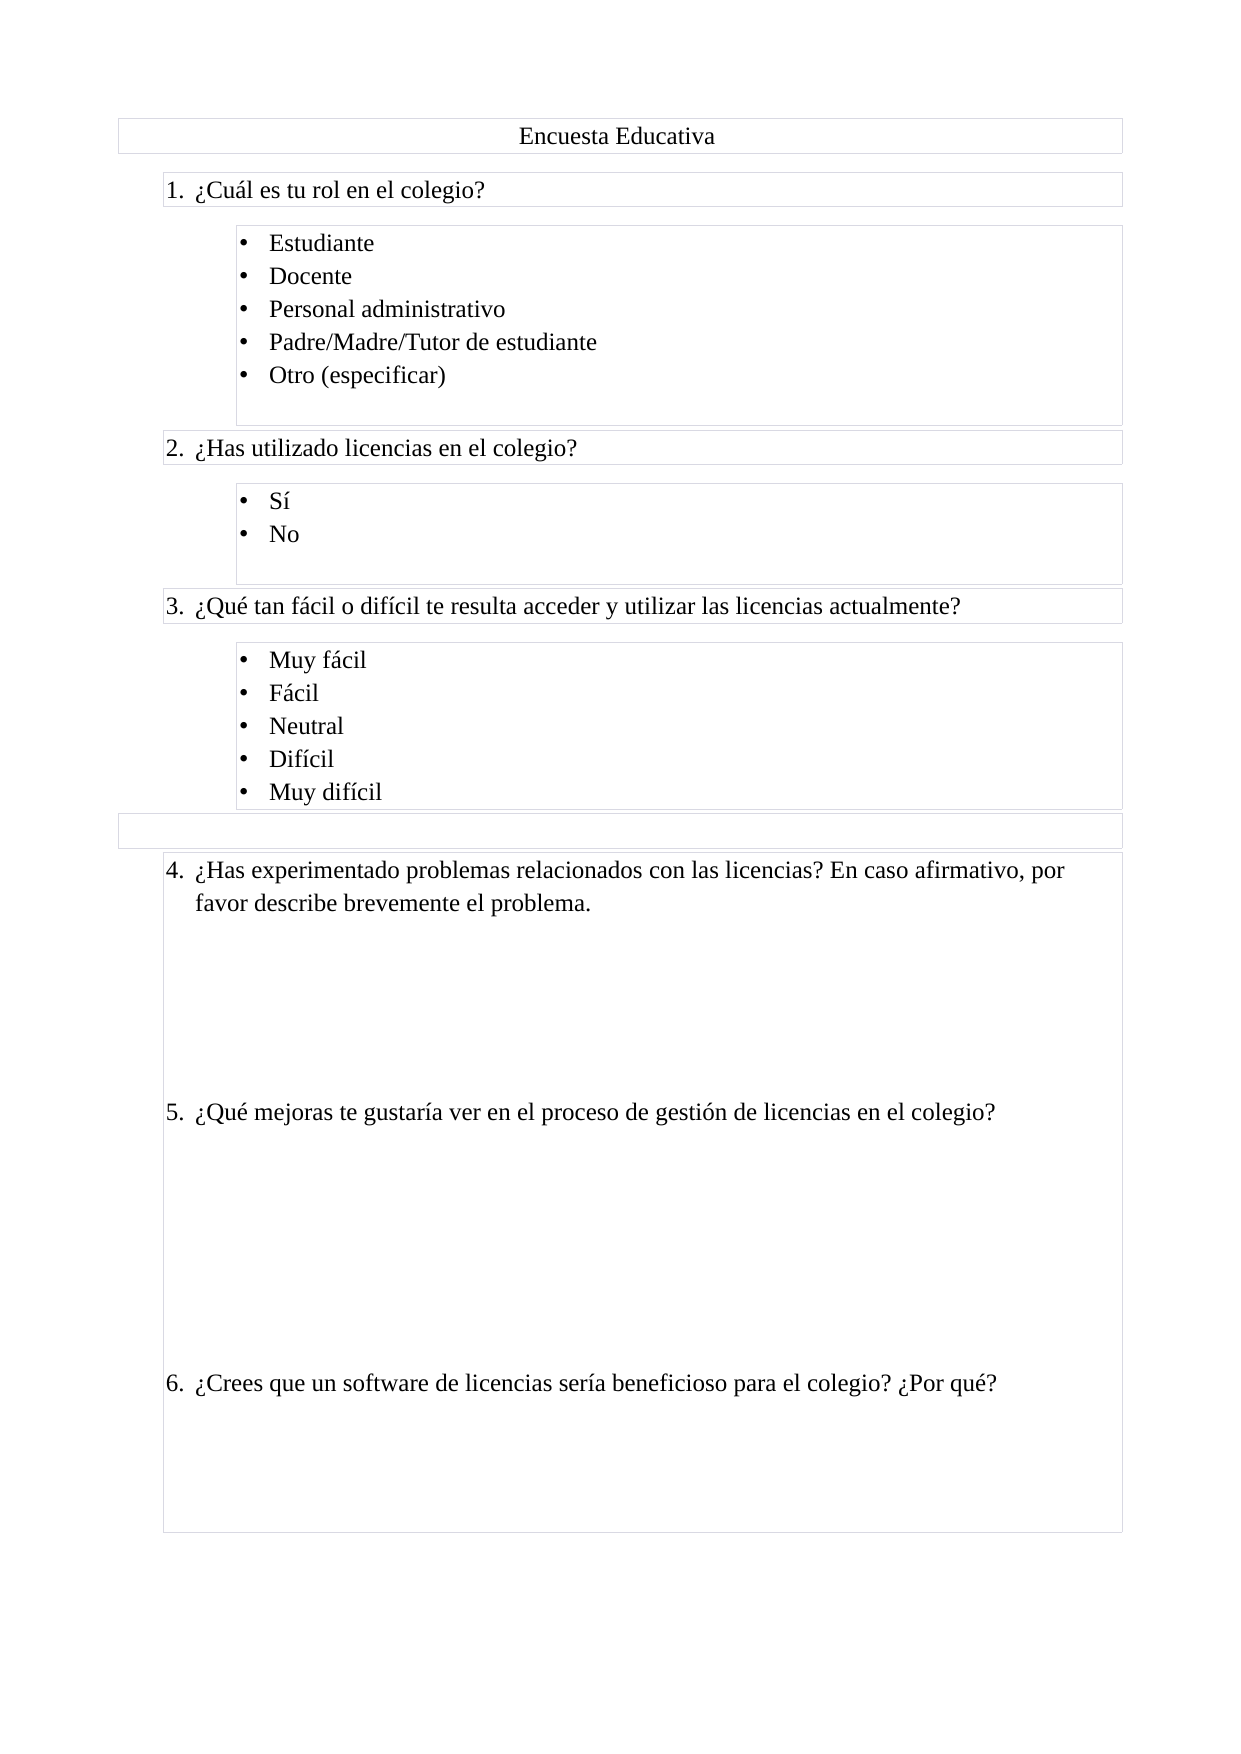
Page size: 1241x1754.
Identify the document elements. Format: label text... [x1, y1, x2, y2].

list Padre/Madre/Tutor de estudiante [237, 324, 1122, 356]
list Otro (especificar) [237, 357, 1122, 389]
list Fácil [237, 675, 1122, 707]
list Muy fácil [237, 643, 1122, 674]
list Difícil [237, 741, 1122, 773]
list ¿Qué tan fácil o difícil te resulta acceder y utilizar las licencias actualmente? [164, 589, 1122, 623]
list ¿Has experimentado problemas relacionados con las licencias? En caso afirmativo, por favor describe brevemente el problema. [164, 853, 1122, 917]
list Docente [237, 258, 1122, 290]
list Estudiante [237, 226, 1122, 257]
list ¿Crees que un software de licencias sería beneficioso para el colegio? ¿Por qué? [164, 1365, 1122, 1532]
list Muy difícil [237, 774, 1122, 809]
list Neutral [237, 708, 1122, 740]
list No [237, 516, 1122, 548]
list Personal administrativo [237, 291, 1122, 323]
list ¿Cuál es tu rol en el colegio? [164, 173, 1122, 206]
list Sí [237, 484, 1122, 515]
list ¿Has utilizado licencias en el colegio? [164, 431, 1122, 464]
text Encuesta Educativa [119, 119, 1122, 153]
list ¿Qué mejoras te gustaría ver en el proceso de gestión de licencias en el colegio? [164, 1094, 1122, 1126]
